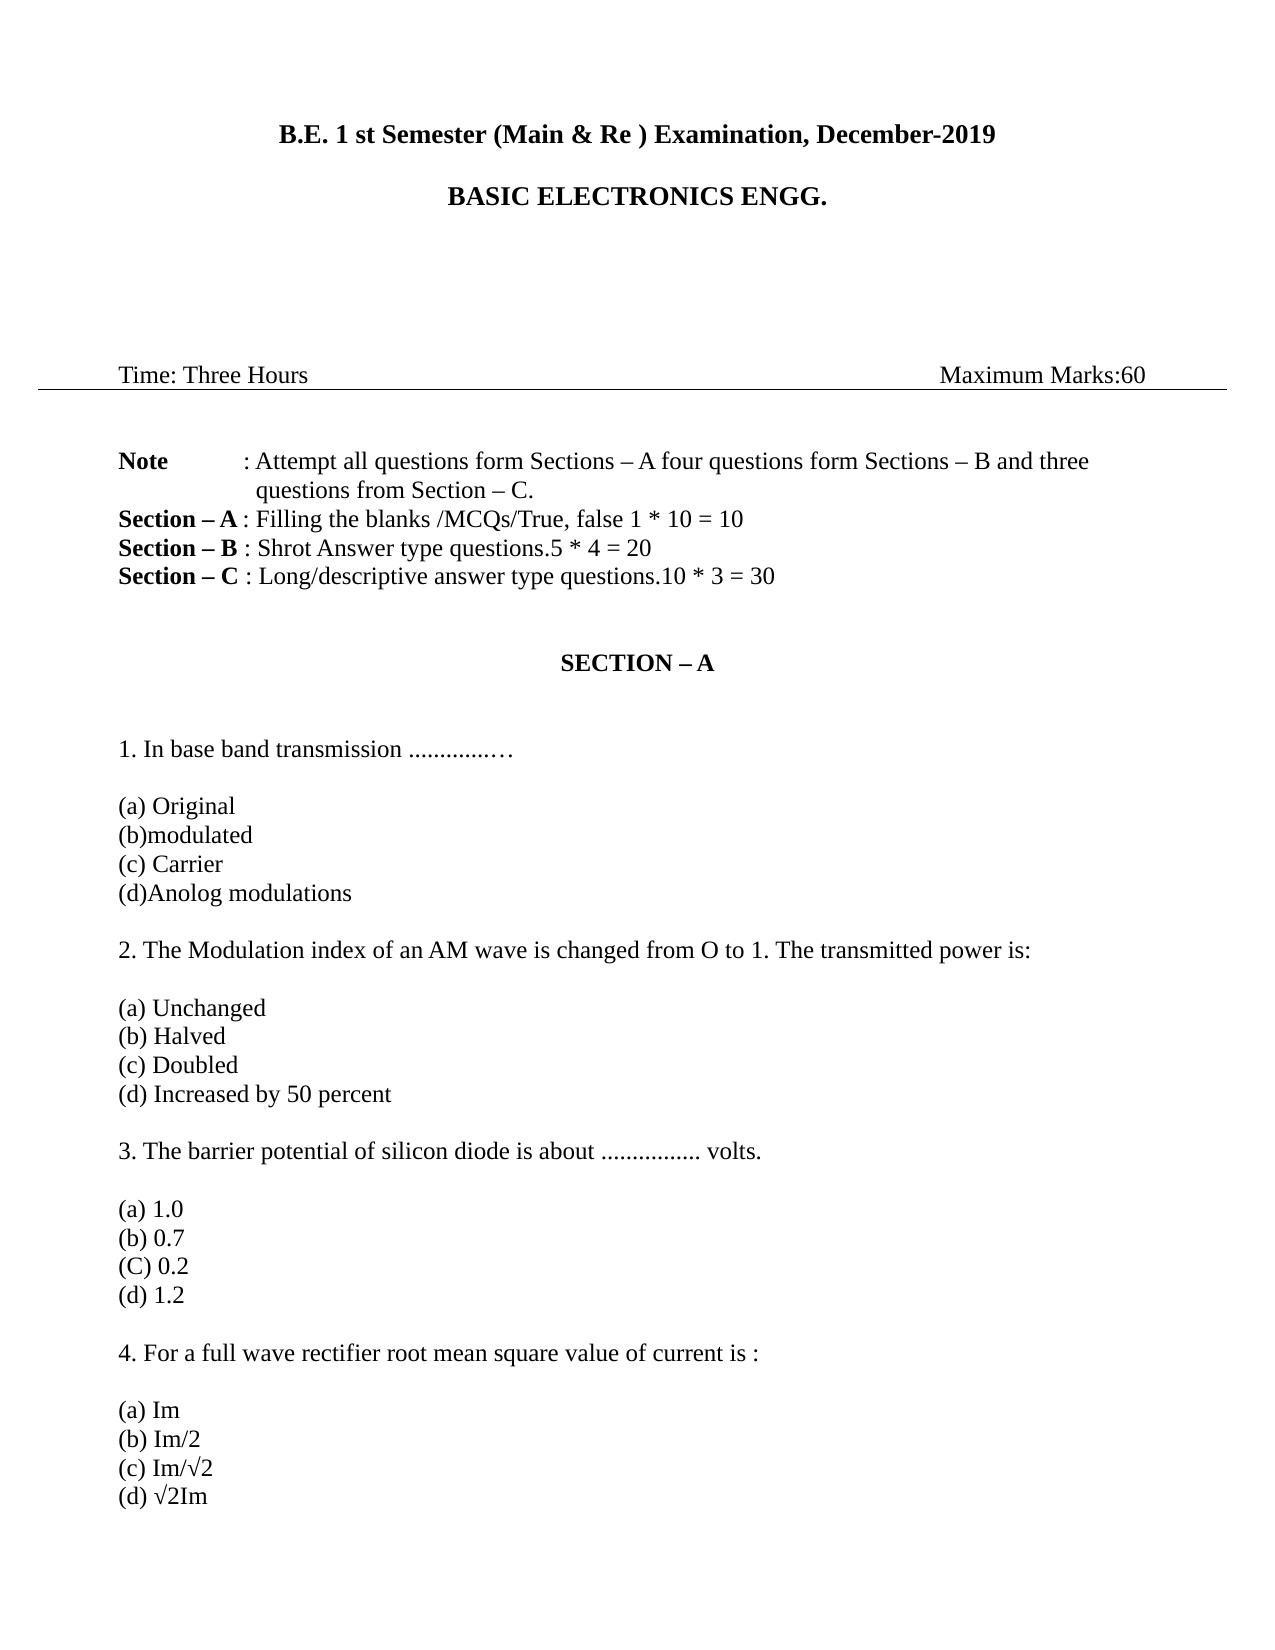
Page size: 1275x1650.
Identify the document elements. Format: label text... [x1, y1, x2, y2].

text SECTION – A [118, 648, 1157, 676]
text (a) 1.0 [118, 1194, 1157, 1223]
text (b) 0.7 [118, 1223, 1157, 1251]
text (a) Im [118, 1395, 1157, 1424]
text 3. The barrier potential of silicon diode is about ................ volts. [118, 1136, 1157, 1165]
text (a) Unchanged [118, 993, 1157, 1021]
text (b)modulated [118, 820, 1157, 849]
text Section – B : Shrot Answer type questions.5 * 4 = 20 [118, 533, 1157, 561]
text (C) 0.2 [118, 1251, 1157, 1280]
text (a) Original [118, 791, 1157, 820]
text 1. In base band transmission .............… [118, 734, 1157, 763]
text questions from Section – C. [118, 475, 1157, 504]
text (b) Im/2 [118, 1424, 1157, 1453]
text 4. For a full wave rectifier root mean square value of current is : [118, 1338, 1157, 1366]
text B.E. 1 st Semester (Main & Re ) Examination, December-2019 [118, 118, 1157, 149]
text BASIC ELECTRONICS ENGG. [118, 180, 1157, 212]
text Section – A : Filling the blanks /MCQs/True, false 1 * 10 = 10 [118, 504, 1157, 533]
text (d) 1.2 [118, 1280, 1157, 1309]
text Time: Three Hours Maximum Marks:60 [118, 360, 1157, 389]
text (c) Im/√2 [118, 1453, 1157, 1481]
text (c) Doubled [118, 1050, 1157, 1079]
text 2. The Modulation index of an AM wave is changed from O to 1. The transmitted power is: [118, 935, 1157, 964]
text (d)Anolog modulations [118, 878, 1157, 906]
text Note : Attempt all questions form Sections – A four questions form Sections – B and three [118, 446, 1157, 475]
text (c) Carrier [118, 849, 1157, 878]
text Section – C : Long/descriptive answer type questions.10 * 3 = 30 [118, 561, 1157, 590]
text (d) √2Im [118, 1481, 1157, 1510]
text (b) Halved [118, 1021, 1157, 1050]
text (d) Increased by 50 percent [118, 1079, 1157, 1108]
